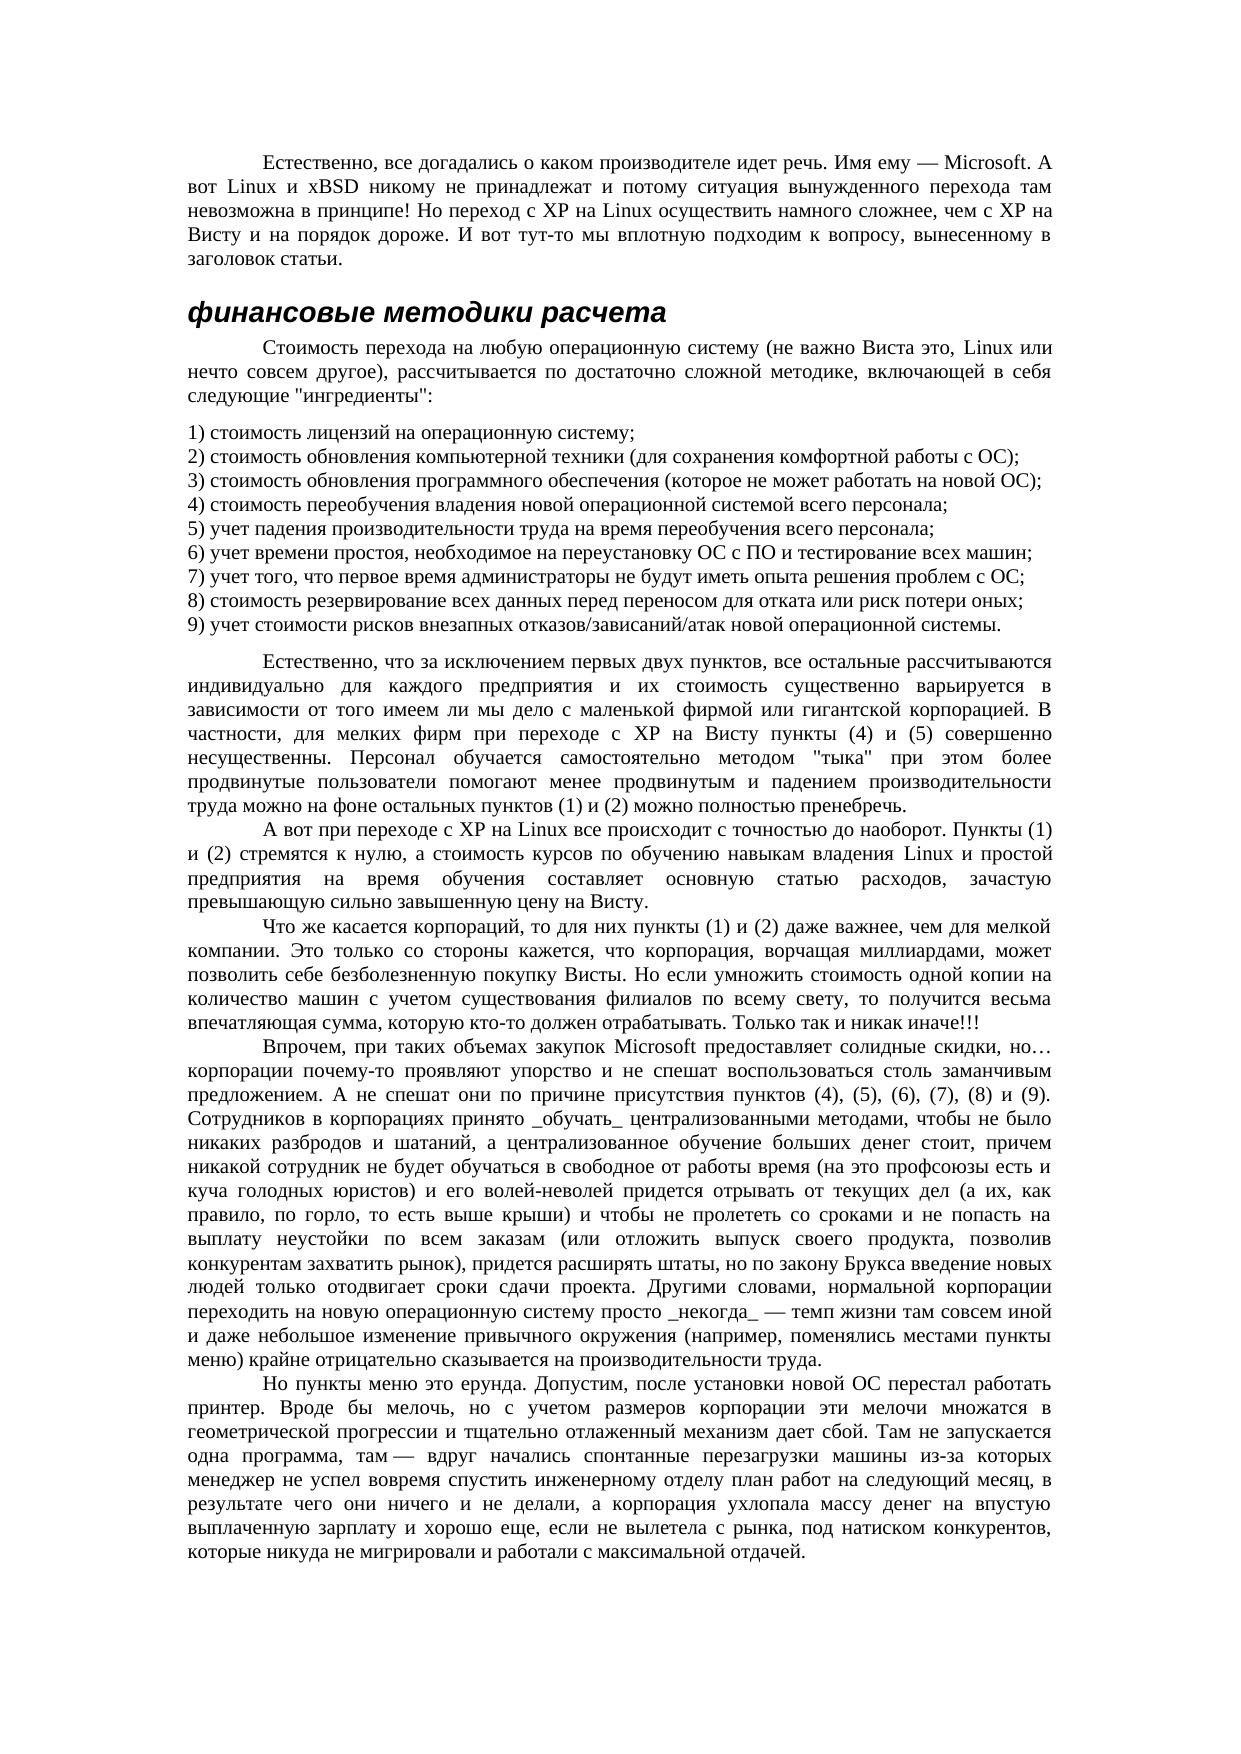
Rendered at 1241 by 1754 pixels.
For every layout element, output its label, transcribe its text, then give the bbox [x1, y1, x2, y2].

text 3) стоимость обновления программного обеспечения (которое не может работать на новой ОС); [187, 468, 1053, 492]
text Но пункты меню это ерунда. Допустим, после установки новой ОС перестал работать принтер. Вроде бы мелочь, но с учетом размеров корпорации эти мелочи множатся в геометрической прогрессии и тщательно отлаженный механизм дает сбой. Там не запускается одна программа, там — вдруг начались спонтанные перезагрузки машины из-за которых менеджер не успел вовремя спустить инженерному отделу план работ на следующий месяц, в результате чего они ничего и не делали, а корпорация ухлопала массу денег на впустую выплаченную зарплату и хорошо еще, если не вылетела с рынка, под натиском конкурентов, которые никуда не мигрировали и работали с максимальной отдачей. [187, 1371, 1053, 1563]
text Естественно, что за исключением первых двух пунктов, все остальные рассчитываются индивидуально для каждого предприятия и их стоимость существенно варьируется в зависимости от того имеем ли мы дело с маленькой фирмой или гигантской корпорацией. В частности, для мелких фирм при переходе с XP на Висту пункты (4) и (5) совершенно несущественны. Персонал обучается самостоятельно методом "тыка" при этом более продвинутые пользователи помогают менее продвинутым и падением производительности труда можно на фоне остальных пунктов (1) и (2) можно полностью пренебречь. [187, 649, 1053, 817]
text 2) стоимость обновления компьютерной техники (для сохранения комфортной работы с ОС); [187, 444, 1053, 468]
text 6) учет времени простоя, необходимое на переустановку ОС с ПО и тестирование всех машин; [187, 540, 1053, 564]
text Стоимость перехода на любую операционную систему (не важно Виста это, Linux или нечто совсем другое), рассчитывается по достаточно сложной методике, включающей в себя следующие "ингредиенты": [187, 335, 1053, 407]
text 5) учет падения производительности труда на время переобучения всего персонала; [187, 516, 1053, 540]
text 9) учет стоимости рисков внезапных отказов/зависаний/атак новой операционной системы. [187, 612, 1053, 636]
subtitle финансовые методики расчета [187, 295, 1053, 329]
text 4) стоимость переобучения владения новой операционной системой всего персонала; [187, 492, 1053, 516]
text 8) стоимость резервирование всех данных перед переносом для отката или риск потери оных; [187, 588, 1053, 612]
text А вот при переходе с XP на Linux все происходит с точностью до наоборот. Пункты (1) и (2) стремятся к нулю, а стоимость курсов по обучению навыкам владения Linux и простой предприятия на время обучения составляет основную статью расходов, зачастую превышающую сильно завышенную цену на Висту. [187, 817, 1053, 913]
text 1) стоимость лицензий на операционную систему; [187, 420, 1053, 444]
text Что же касается корпораций, то для них пункты (1) и (2) даже важнее, чем для мелкой компании. Это только со стороны кажется, что корпорация, ворчащая миллиардами, может позволить себе безболезненную покупку Висты. Но если умножить стоимость одной копии на количество машин с учетом существования филиалов по всему свету, то получится весьма впечатляющая сумма, которую кто-то должен отрабатывать. Только так и никак иначе!!! [187, 913, 1053, 1034]
text Естественно, все догадались о каком производителе идет речь. Имя ему — Microsoft. А вот Linux и xBSD никому не принадлежат и потому ситуация вынужденного перехода там невозможна в принципе! Но переход с XP на Linux осуществить намного сложнее, чем с XP на Висту и на порядок дороже. И вот тут-то мы вплотную подходим к вопросу, вынесенному в заголовок статьи. [187, 150, 1053, 270]
text 7) учет того, что первое время администраторы не будут иметь опыта решения проблем с ОС; [187, 564, 1053, 588]
text Впрочем, при таких объемах закупок Microsoft предоставляет солидные скидки, но… корпорации почему-то проявляют упорство и не спешат воспользоваться столь заманчивым предложением. А не спешат они по причине присутствия пунктов (4), (5), (6), (7), (8) и (9). Сотрудников в корпорациях принято _обучать_ централизованными методами, чтобы не было никаких разбродов и шатаний, а централизованное обучение больших денег стоит, причем никакой сотрудник не будет обучаться в свободное от работы время (на это профсоюзы есть и куча голодных юристов) и его волей-неволей придется отрывать от текущих дел (а их, как правило, по горло, то есть выше крыши) и чтобы не пролететь со сроками и не попасть на выплату неустойки по всем заказам (или отложить выпуск своего продукта, позволив конкурентам захватить рынок), придется расширять штаты, но по закону Брукса введение новых людей только отодвигает сроки сдачи проекта. Другими словами, нормальной корпорации переходить на новую операционную систему просто _некогда_ — темп жизни там совсем иной и даже небольшое изменение привычного окружения (например, поменялись местами пункты меню) крайне отрицательно сказывается на производительности труда. [187, 1034, 1053, 1371]
